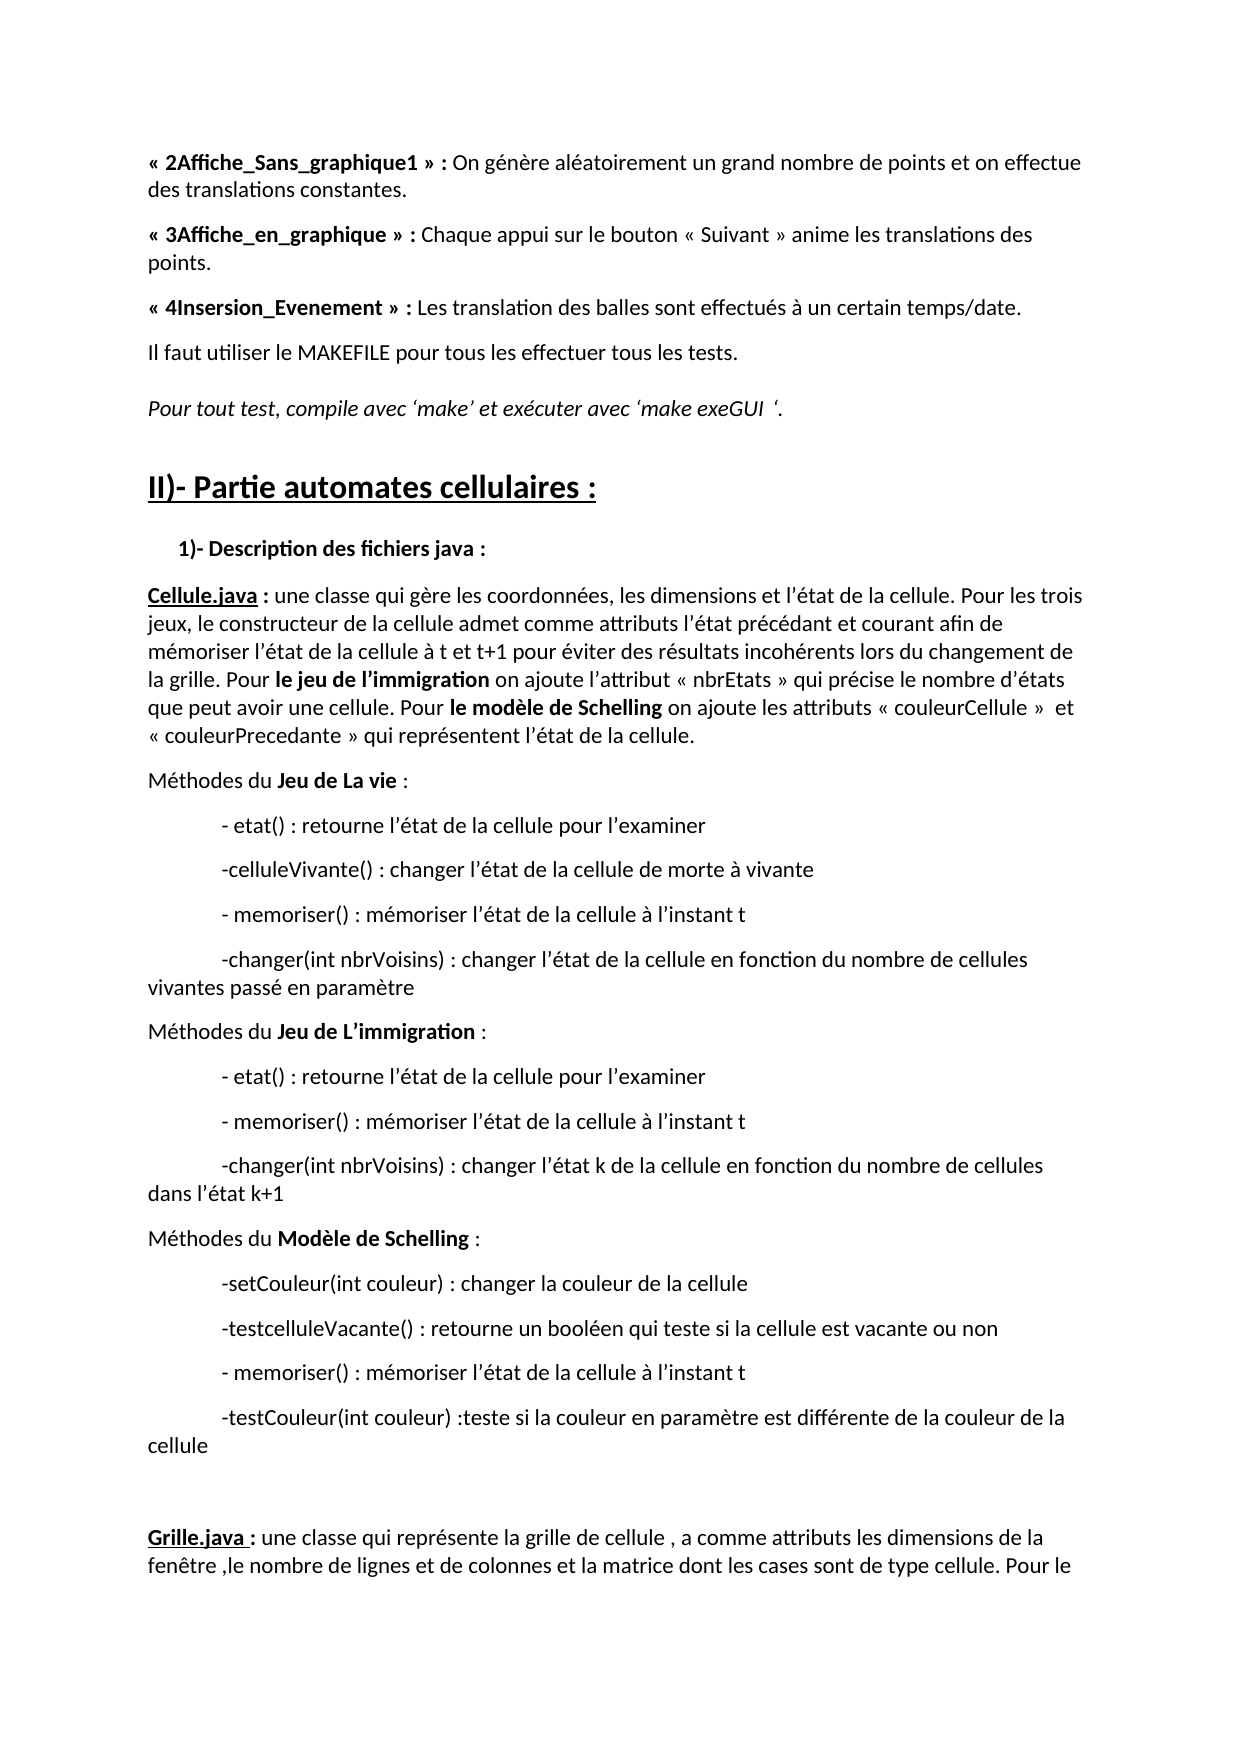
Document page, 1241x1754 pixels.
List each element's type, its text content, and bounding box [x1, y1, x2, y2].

text « 4Insersion_Evenement » : Les translation des balles sont effectués à un certain temps/date. [148, 293, 1093, 321]
text Méthodes du Jeu de L’immigration : [148, 1017, 1093, 1046]
text -testCouleur(int couleur) :teste si la couleur en paramètre est différente de la couleur de la cellule [148, 1403, 1093, 1459]
text -setCouleur(int couleur) : changer la couleur de la cellule [148, 1269, 1093, 1297]
text Méthodes du Modèle de Schelling : [148, 1224, 1093, 1252]
text -celluleVivante() : changer l’état de la cellule de morte à vivante [148, 855, 1093, 883]
text - etat() : retourne l’état de la cellule pour l’examiner [148, 811, 1093, 839]
text Il faut utiliser le MAKEFILE pour tous les effectuer tous les tests. Pour tout test, compile avec ‘make’ et exécuter avec ‘make exeGUI ‘. [148, 338, 1093, 450]
text 1)- Description des fichiers java : [148, 524, 1093, 564]
text - memoriser() : mémoriser l’état de la cellule à l’instant t [148, 1358, 1093, 1386]
text - etat() : retourne l’état de la cellule pour l’examiner [148, 1062, 1093, 1090]
text Cellule.java : une classe qui gère les coordonnées, les dimensions et l’état de la cellule. Pour les trois jeux, le constructeur de la cellule admet comme attributs l’état précédant et courant afin de mémoriser l’état de la cellule à t et t+1 pour éviter des résultats incohérents lors du changement de la grille. Pour le jeu de l’immigration on ajoute l’attribut « nbrEtats » qui précise le nombre d’états que peut avoir une cellule. Pour le modèle de Schelling on ajoute les attributs « couleurCellule » et « couleurPrecedante » qui représentent l’état de la cellule. [148, 581, 1093, 749]
text -testcelluleVacante() : retourne un booléen qui teste si la cellule est vacante ou non [148, 1314, 1093, 1342]
text - memoriser() : mémoriser l’état de la cellule à l’instant t [148, 1107, 1093, 1135]
text - memoriser() : mémoriser l’état de la cellule à l’instant t [148, 900, 1093, 928]
text « 2Affiche_Sans_graphique1 » : On génère aléatoirement un grand nombre de points et on effectue des translations constantes. [148, 148, 1093, 204]
text II)- Partie automates cellulaires : [148, 466, 1093, 507]
text « 3Affiche_en_graphique » : Chaque appui sur le bouton « Suivant » anime les translations des points. [148, 220, 1093, 276]
text -changer(int nbrVoisins) : changer l’état k de la cellule en fonction du nombre de cellules dans l’état k+1 [148, 1152, 1093, 1208]
text -changer(int nbrVoisins) : changer l’état de la cellule en fonction du nombre de cellules vivantes passé en paramètre [148, 945, 1093, 1001]
text Méthodes du Jeu de La vie : [148, 766, 1093, 794]
text Grille.java : une classe qui représente la grille de cellule , a comme attributs les dimensions de la fenêtre ,le nombre de lignes et de colonnes et la matrice dont les cases sont de type cellule. Pour le [148, 1523, 1093, 1579]
